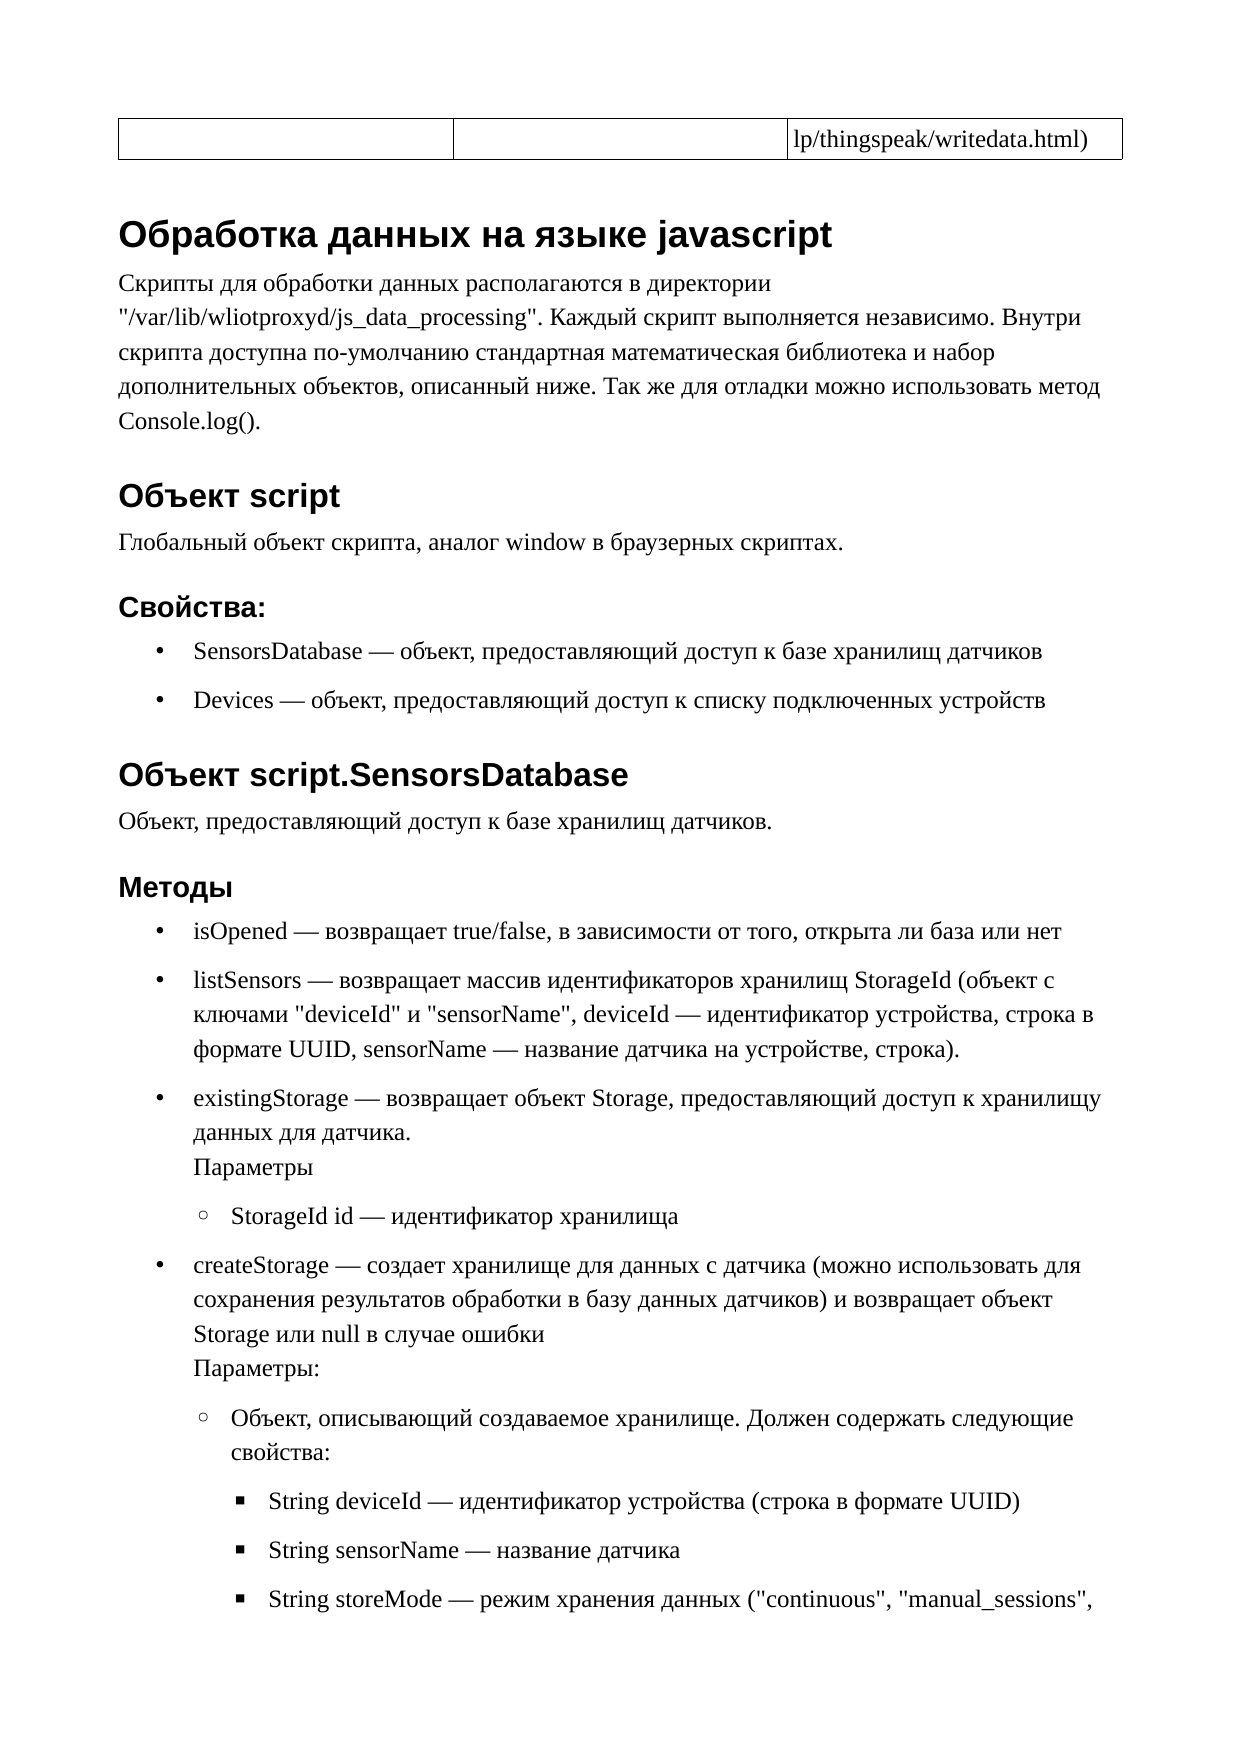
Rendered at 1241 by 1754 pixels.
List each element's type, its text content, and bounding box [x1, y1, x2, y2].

list SensorsDatabase — объект, предоставляющий доступ к базе хранилищ датчиков [156, 636, 1122, 665]
subtitle Объект script [118, 476, 1122, 514]
list existingStorage — возвращает объект Storage, предоставляющий доступ к хранилищу данных для датчика. Параметры [156, 1083, 1122, 1181]
subtitle Обработка данных на языке javascript [118, 212, 1122, 255]
list StorageId id — идентификатор хранилища [193, 1201, 1122, 1230]
subtitle Методы [118, 870, 1122, 903]
subtitle Свойства: [118, 590, 1122, 624]
list Devices — объект, предоставляющий доступ к списку подключенных устройств [156, 685, 1122, 714]
list listSensors — возвращает массив идентификаторов хранилищ StorageId (объект с ключами "deviceId" и "sensorName", deviceId — идентификатор устройства, строка в формате UUID, sensorName — название датчика на устройстве, строка). [156, 965, 1122, 1063]
list String storeMode — режим хранения данных ("continuous", "manual_sessions", [231, 1584, 1122, 1613]
list String sensorName — название датчика [231, 1535, 1122, 1564]
list Объект, описывающий создаваемое хранилище. Должен содержать следующие свойства: [193, 1403, 1122, 1466]
text Скрипты для обработки данных располагаются в директории "/var/lib/wliotproxyd/js_data_processing". Каждый скрипт выполняется независимо. Внутри скрипта доступна по-умолчанию стандартная математическая библиотека и набор дополнительных объектов, описанный ниже. Так же для отладки можно использовать метод Console.log(). [118, 268, 1122, 434]
table_cell lp/thingspeak/writedata.html) [788, 119, 1122, 158]
list String deviceId — идентификатор устройства (строка в формате UUID) [231, 1486, 1122, 1515]
subtitle Объект script.SensorsDatabase [118, 755, 1122, 794]
list createStorage — создает хранилище для данных с датчика (можно использовать для сохранения результатов обработки в базу данных датчиков) и возвращает объект Storage или null в случае ошибки Параметры: [156, 1250, 1122, 1382]
text Глобальный объект скрипта, аналог window в браузерных скриптах. [118, 527, 1122, 555]
list isOpened — возвращает true/false, в зависимости от того, открыта ли база или нет [156, 916, 1122, 945]
text Объект, предоставляющий доступ к базе хранилищ датчиков. [118, 806, 1122, 835]
table_cell [454, 119, 787, 158]
table_cell [119, 119, 453, 158]
